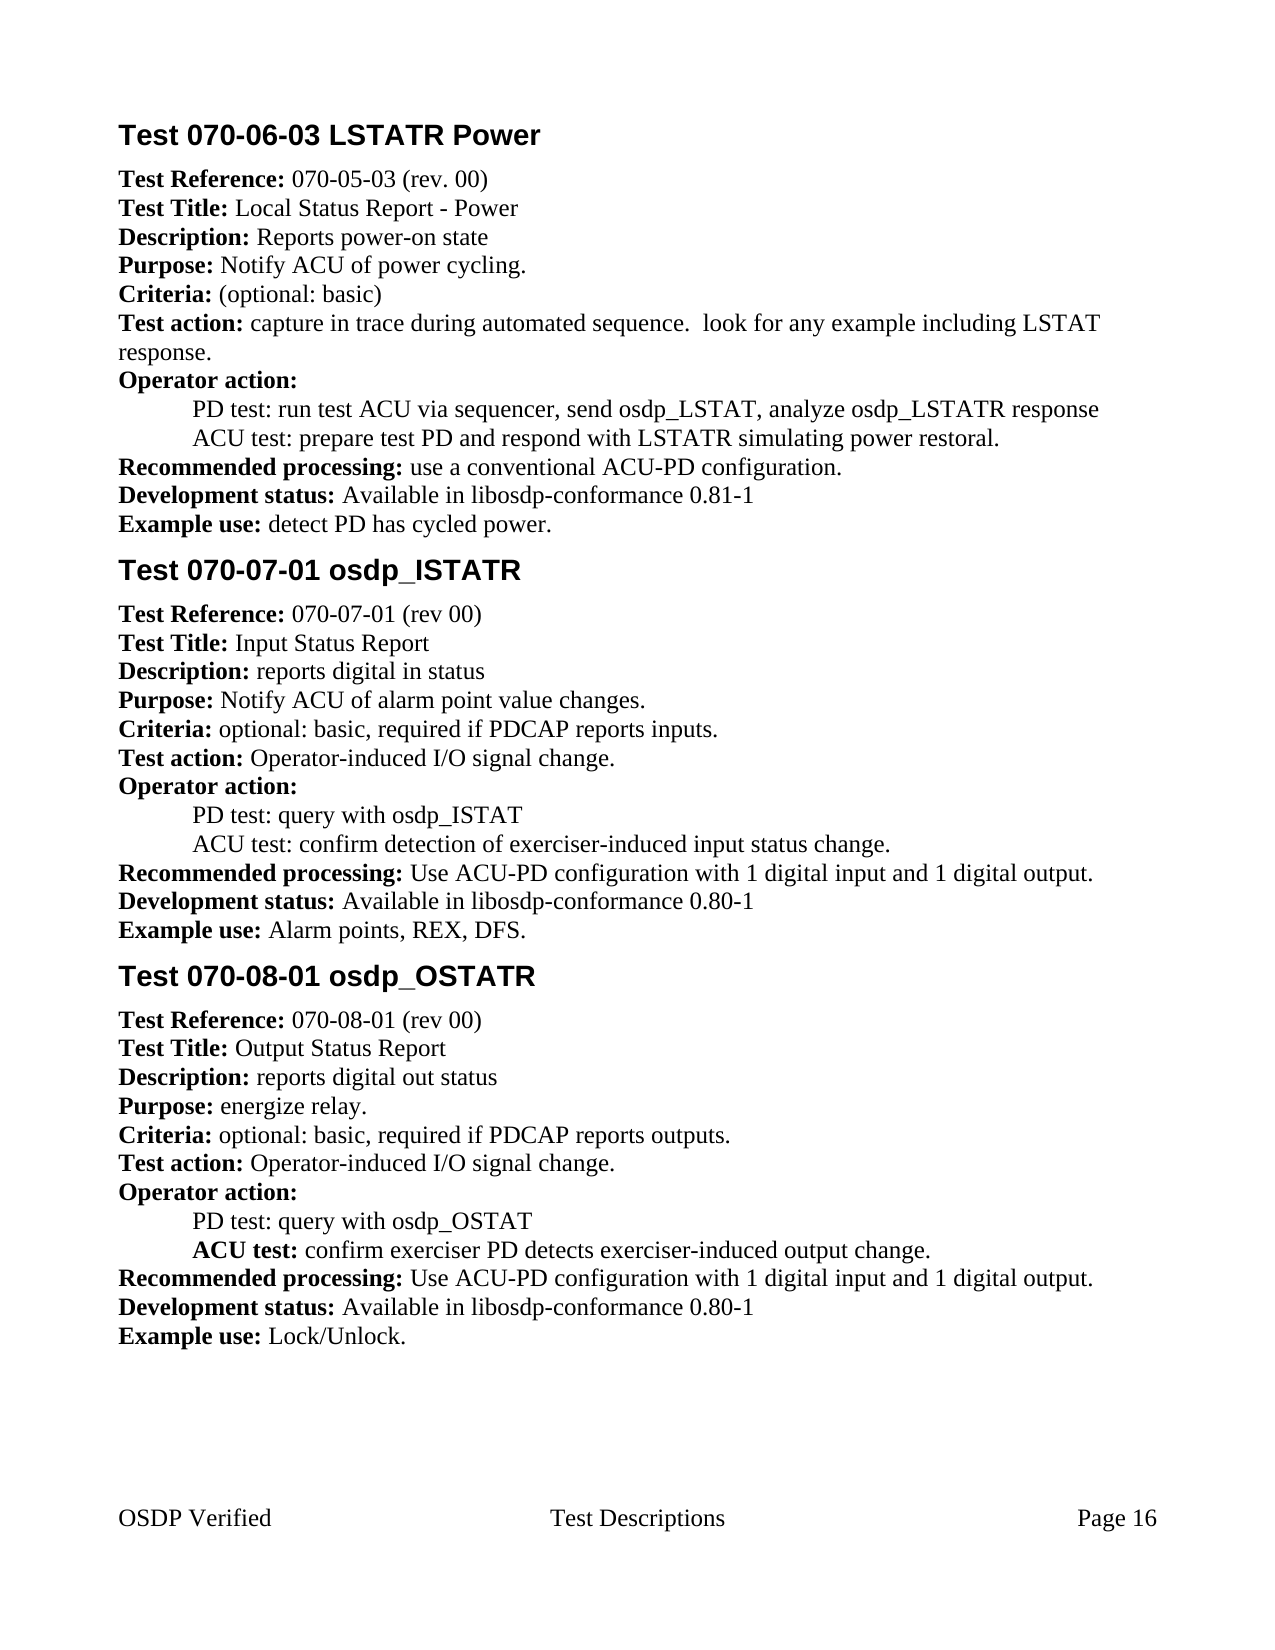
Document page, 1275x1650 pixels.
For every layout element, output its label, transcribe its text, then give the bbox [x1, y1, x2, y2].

text Purpose: Notify ACU of alarm point value changes. [118, 685, 1157, 714]
text Criteria: optional: basic, required if PDCAP reports inputs. [118, 714, 1157, 743]
text Development status: Available in libosdp-conformance 0.81-1 [118, 481, 1157, 509]
text Operator action: [118, 366, 1157, 394]
text Recommended processing: Use ACU-PD configuration with 1 digital input and 1 digital output. [118, 1263, 1157, 1292]
text Example use: Lock/Unlock. [118, 1321, 1157, 1350]
text Description: Reports power-on state [118, 222, 1157, 251]
text PD test: query with osdp_OSTAT [118, 1206, 1157, 1235]
text Description: reports digital in status [118, 656, 1157, 685]
text ACU test: confirm detection of exerciser-induced input status change. [118, 829, 1157, 858]
text Description: reports digital out status [118, 1062, 1157, 1091]
text Operator action: [118, 771, 1157, 800]
subtitle Test 070-06-03 LSTATR Power [118, 118, 1157, 152]
text Purpose: energize relay. [118, 1091, 1157, 1120]
text PD test: run test ACU via sequencer, send osdp_LSTAT, analyze osdp_LSTATR response [118, 394, 1157, 423]
text Criteria: optional: basic, required if PDCAP reports outputs. [118, 1120, 1157, 1148]
text Criteria: (optional: basic) [118, 279, 1157, 308]
text Test Reference: 070-05-03 (rev. 00) [118, 164, 1157, 193]
text PD test: query with osdp_ISTAT [118, 800, 1157, 829]
text Test action: Operator-induced I/O signal change. [118, 1148, 1157, 1177]
text Recommended processing: use a conventional ACU-PD configuration. [118, 452, 1157, 481]
subtitle Test 070-07-01 osdp_ISTATR [118, 553, 1157, 586]
text ACU test: confirm exerciser PD detects exerciser-induced output change. [118, 1235, 1157, 1263]
text ACU test: prepare test PD and respond with LSTATR simulating power restoral. [192, 423, 1157, 452]
text Example use: Alarm points, REX, DFS. [118, 915, 1157, 944]
text Test Title: Local Status Report - Power [118, 193, 1157, 222]
text Development status: Available in libosdp-conformance 0.80-1 [118, 886, 1157, 915]
text Operator action: [118, 1177, 1157, 1206]
text Test Reference: 070-07-01 (rev 00) [118, 599, 1157, 628]
text Test Reference: 070-08-01 (rev 00) [118, 1005, 1157, 1033]
text Example use: detect PD has cycled power. [118, 509, 1157, 538]
text Purpose: Notify ACU of power cycling. [118, 251, 1157, 279]
text Recommended processing: Use ACU-PD configuration with 1 digital input and 1 digital output. [118, 858, 1157, 886]
text Test Title: Input Status Report [118, 628, 1157, 656]
text Test action: Operator-induced I/O signal change. [118, 743, 1157, 771]
text Development status: Available in libosdp-conformance 0.80-1 [118, 1292, 1157, 1321]
text Test action: capture in trace during automated sequence. look for any example including LSTAT response. [118, 308, 1157, 366]
text Test Title: Output Status Report [118, 1033, 1157, 1062]
subtitle Test 070-08-01 osdp_OSTATR [118, 958, 1157, 992]
